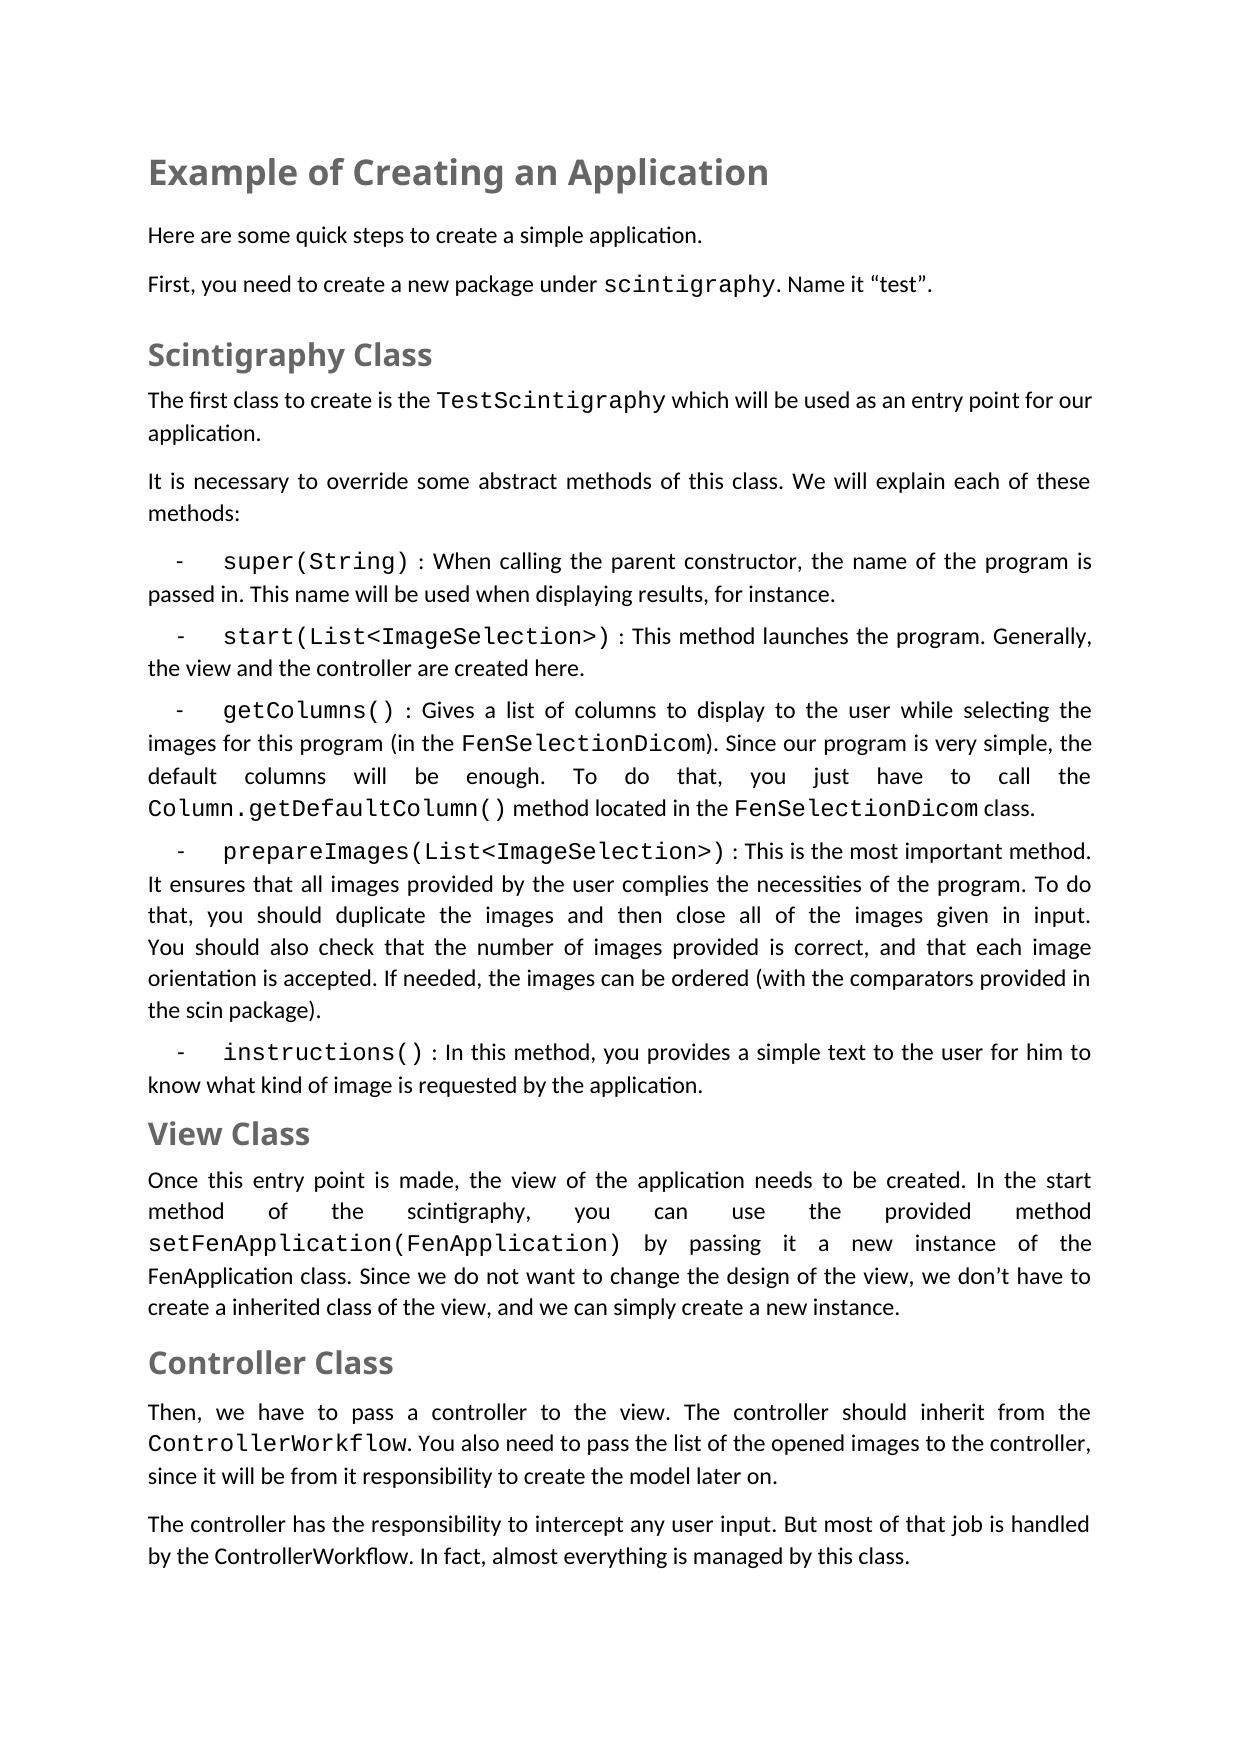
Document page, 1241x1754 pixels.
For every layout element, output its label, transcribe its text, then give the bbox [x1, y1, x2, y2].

list prepareImages(List<ImageSelection>) : This is the most important method. It ensures that all images provided by the user complies the necessities of the program. To do that, you should duplicate the images and then close all of the images given in input. You should also check that the number of images provided is correct, and that each image orientation is accepted. If needed, the images can be ordered (with the comparators provided in the scin package). [148, 836, 1093, 1024]
list start(List<ImageSelection>) : This method launches the program. Generally, the view and the controller are created here. [148, 621, 1093, 683]
text The controller has the responsibility to intercept any user input. But most of that job is handled by the ControllerWorkflow. In fact, almost everything is managed by this class. [148, 1509, 1093, 1570]
subtitle Example of Creating an Application [148, 148, 1093, 196]
list instructions() : In this method, you provides a simple text to the user for him to know what kind of image is requested by the application. [148, 1037, 1093, 1099]
subtitle Controller Class [148, 1341, 1093, 1383]
list super(String) : When calling the parent constructor, the name of the program is passed in. This name will be used when displaying results, for instance. [148, 546, 1093, 608]
text Once this entry point is made, the view of the application needs to be created. In the start method of the scintigraphy, you can use the provided method setFenApplication(FenApplication) by passing it a new instance of the FenApplication class. Since we do not want to change the design of the view, we don’t have to create a inherited class of the view, and we can simply create a new instance. [148, 1165, 1093, 1322]
text The first class to create is the TestScintigraphy which will be used as an entry point for our application. [148, 385, 1093, 447]
text It is necessary to override some abstract methods of this class. We will explain each of these methods: [148, 466, 1093, 527]
subtitle Scintigraphy Class [148, 333, 1093, 376]
list getColumns() : Gives a list of columns to display to the user while selecting the images for this program (in the FenSelectionDicom). Since our program is very simple, the default columns will be enough. To do that, you just have to call the Column.getDefaultColumn() method located in the FenSelectionDicom class. [148, 696, 1093, 823]
text Here are some quick steps to create a simple application. [148, 221, 1093, 250]
subtitle View Class [148, 1112, 1093, 1154]
text First, you need to create a new package under scintigraphy. Name it “test”. [148, 269, 1093, 299]
text Then, we have to pass a controller to the view. The controller should inherit from the ControllerWorkflow. You also need to pass the list of the opened images to the controller, since it will be from it responsibility to create the model later on. [148, 1397, 1093, 1491]
